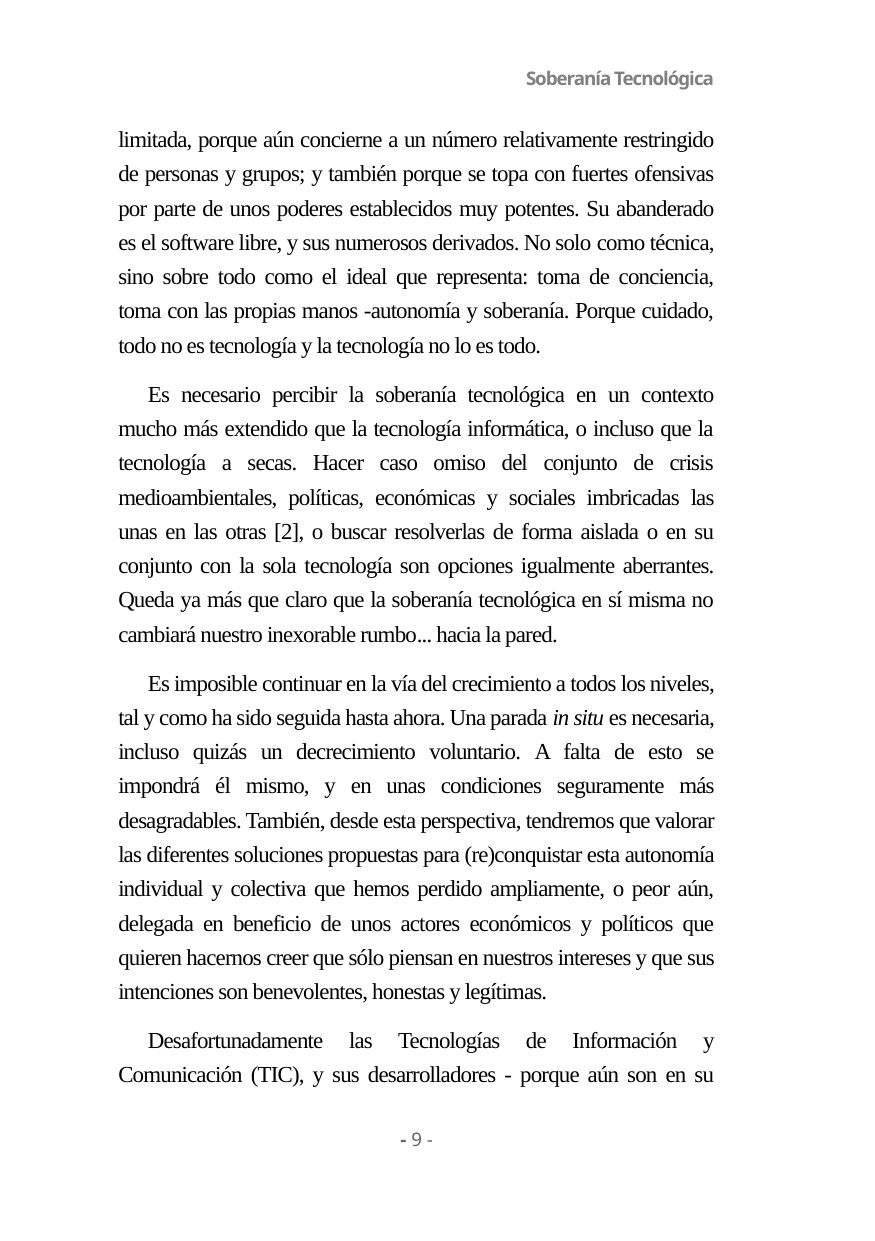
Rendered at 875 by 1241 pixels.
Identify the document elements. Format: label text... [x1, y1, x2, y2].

text Es imposible continuar en la vía del crecimiento a todos los niveles, tal y como ha sido seguida hasta ahora. Una parada in situ es necesaria, incluso quizás un decrecimiento voluntario. A falta de esto se impondrá él mismo, y en unas condiciones seguramente más desagradables. También, desde esta perspectiva, tendremos que valorar las diferentes soluciones propuestas para (re)conquistar esta autonomía individual y colectiva que hemos perdido ampliamente, o peor aún, delegada en beneficio de unos actores económicos y políticos que quieren hacernos creer que sólo piensan en nuestros intereses y que sus intenciones son benevolentes, honestas y legítimas. [118, 664, 714, 1006]
text limitada, porque aún concierne a un número relativamente restringido de personas y grupos; y también porque se topa con fuertes ofensivas por parte de unos poderes establecidos muy potentes. Su abanderado es el software libre, y sus numerosos derivados. No solo como técnica, sino sobre todo como el ideal que representa: toma de conciencia, toma con las propias manos -autonomía y soberanía. Porque cuidado, todo no es tecnología y la tecnología no lo es todo. [118, 120, 714, 360]
text Es necesario percibir la soberanía tecnológica en un contexto mucho más extendido que la tecnología informática, o incluso que la tecnología a secas. Hacer caso omiso del conjunto de crisis medioambientales, políticas, económicas y sociales imbricadas las unas en las otras [2], o buscar resolverlas de forma aislada o en su conjunto con la sola tecnología son opciones igualmente aberrantes. Queda ya más que claro que la soberanía tecnológica en sí misma no cambiará nuestro inexorable rumbo... hacia la pared. [118, 375, 714, 649]
text Desafortunadamente las Tecnologías de Información y Comunicación (TIC), y sus desarrolladores - porque aún son en su [118, 1021, 714, 1090]
